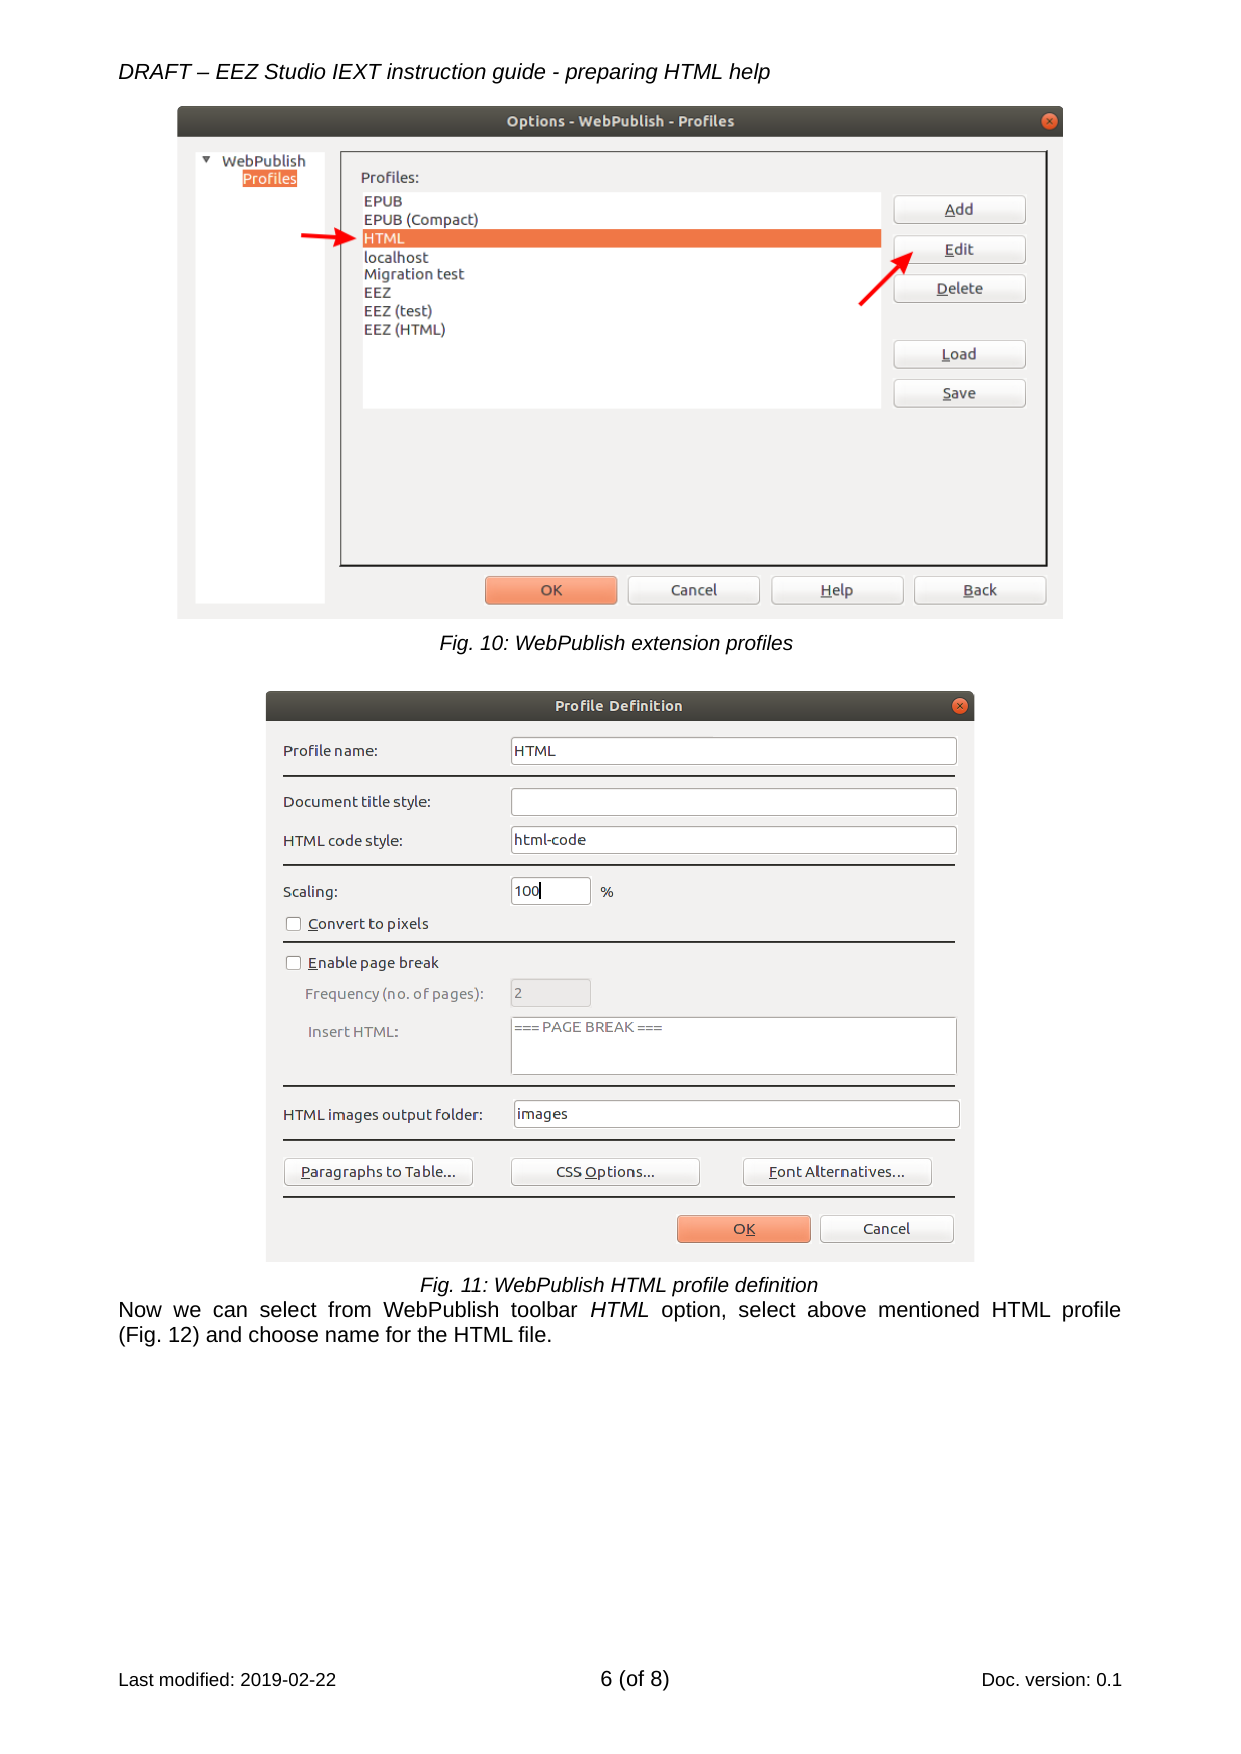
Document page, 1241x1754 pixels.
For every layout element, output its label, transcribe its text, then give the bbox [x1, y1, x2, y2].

text Fig. 11: WebPublish HTML profile definition [266, 1262, 974, 1297]
text Fig. 10: WebPublish extension profiles [177, 619, 1063, 654]
text Now we can select from WebPublish toolbar HTML option, select above mentioned HTML profile (Fig. 12) and choose name for the HTML file. [118, 692, 1122, 1348]
picture [177, 106, 1063, 619]
picture [265, 691, 975, 1262]
